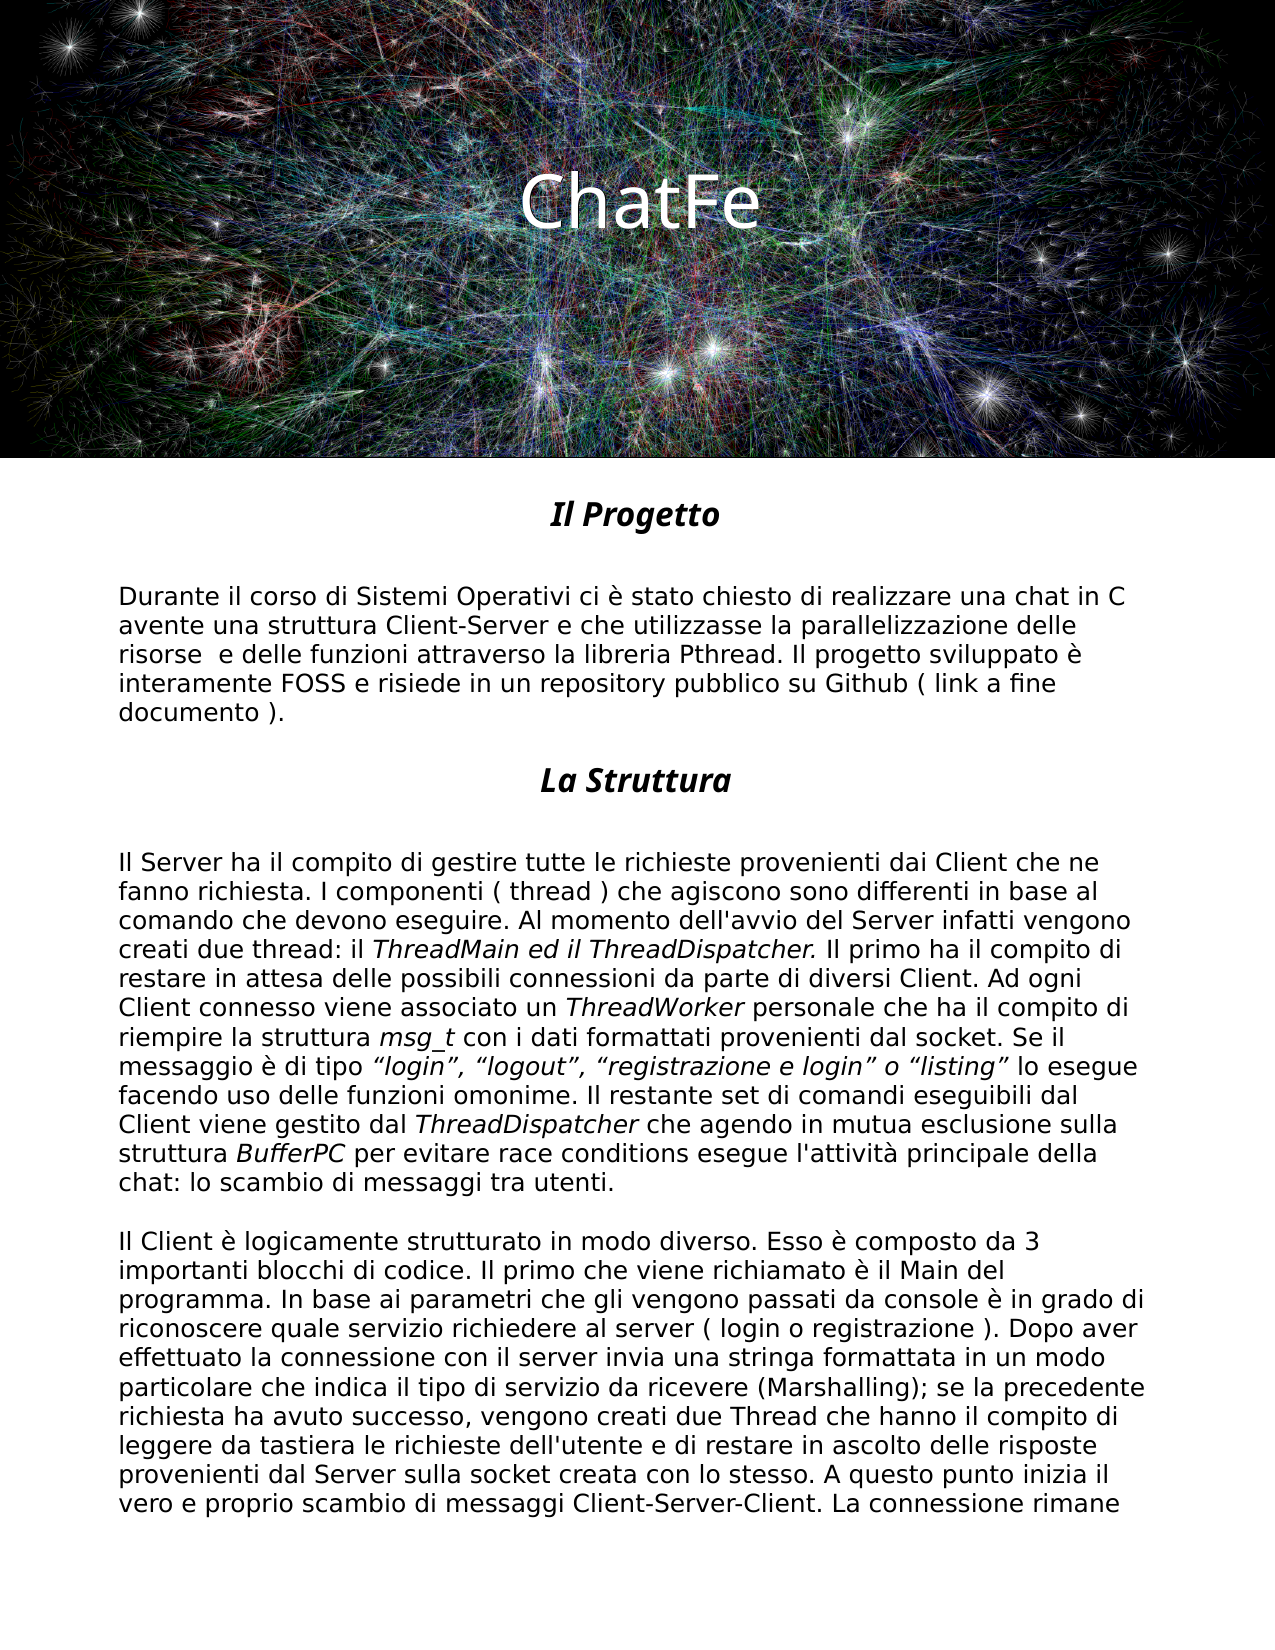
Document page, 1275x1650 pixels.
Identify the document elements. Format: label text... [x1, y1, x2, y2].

text La Struttura [118, 757, 1157, 802]
picture [0, 0, 1275, 457]
text Il Client è logicamente strutturato in modo diverso. Esso è composto da 3 importanti blocchi di codice. Il primo che viene richiamato è il Main del programma. In base ai parametri che gli vengono passati da console è in grado di riconoscere quale servizio richiedere al server ( login o registrazione ). Dopo aver effettuato la connessione con il server invia una stringa formattata in un modo particolare che indica il tipo di servizio da ricevere (Marshalling); se la precedente richiesta ha avuto successo, vengono creati due Thread che hanno il compito di leggere da tastiera le richieste dell'utente e di restare in ascolto delle risposte provenienti dal Server sulla socket creata con lo stesso. A questo punto inizia il vero e proprio scambio di messaggi Client-Server-Client. La connessione rimane [118, 1227, 1157, 1519]
text Il Server ha il compito di gestire tutte le richieste provenienti dai Client che ne fanno richiesta. I componenti ( thread ) che agiscono sono differenti in base al comando che devono eseguire. Al momento dell'avvio del Server infatti vengono creati due thread: il ThreadMain ed il ThreadDispatcher. Il primo ha il compito di restare in attesa delle possibili connessioni da parte di diversi Client. Ad ogni Client connesso viene associato un ThreadWorker personale che ha il compito di riempire la struttura msg_t con i dati formattati provenienti dal socket. Se il messaggio è di tipo “login”, “logout”, “registrazione e login” o “listing” lo esegue facendo uso delle funzioni omonime. Il restante set di comandi eseguibili dal Client viene gestito dal ThreadDispatcher che agendo in mutua esclusione sulla struttura BufferPC per evitare race conditions esegue l'attività principale della chat: lo scambio di messaggi tra utenti. [118, 848, 1157, 1198]
text Il Progetto [118, 491, 1157, 537]
text Durante il corso di Sistemi Operativi ci è stato chiesto di realizzare una chat in C avente una struttura Client-Server e che utilizzasse la parallelizzazione delle risorse e delle funzioni attraverso la libreria Pthread. Il progetto sviluppato è interamente FOSS e risiede in un repository pubblico su Github ( link a fine documento ). [118, 582, 1157, 728]
